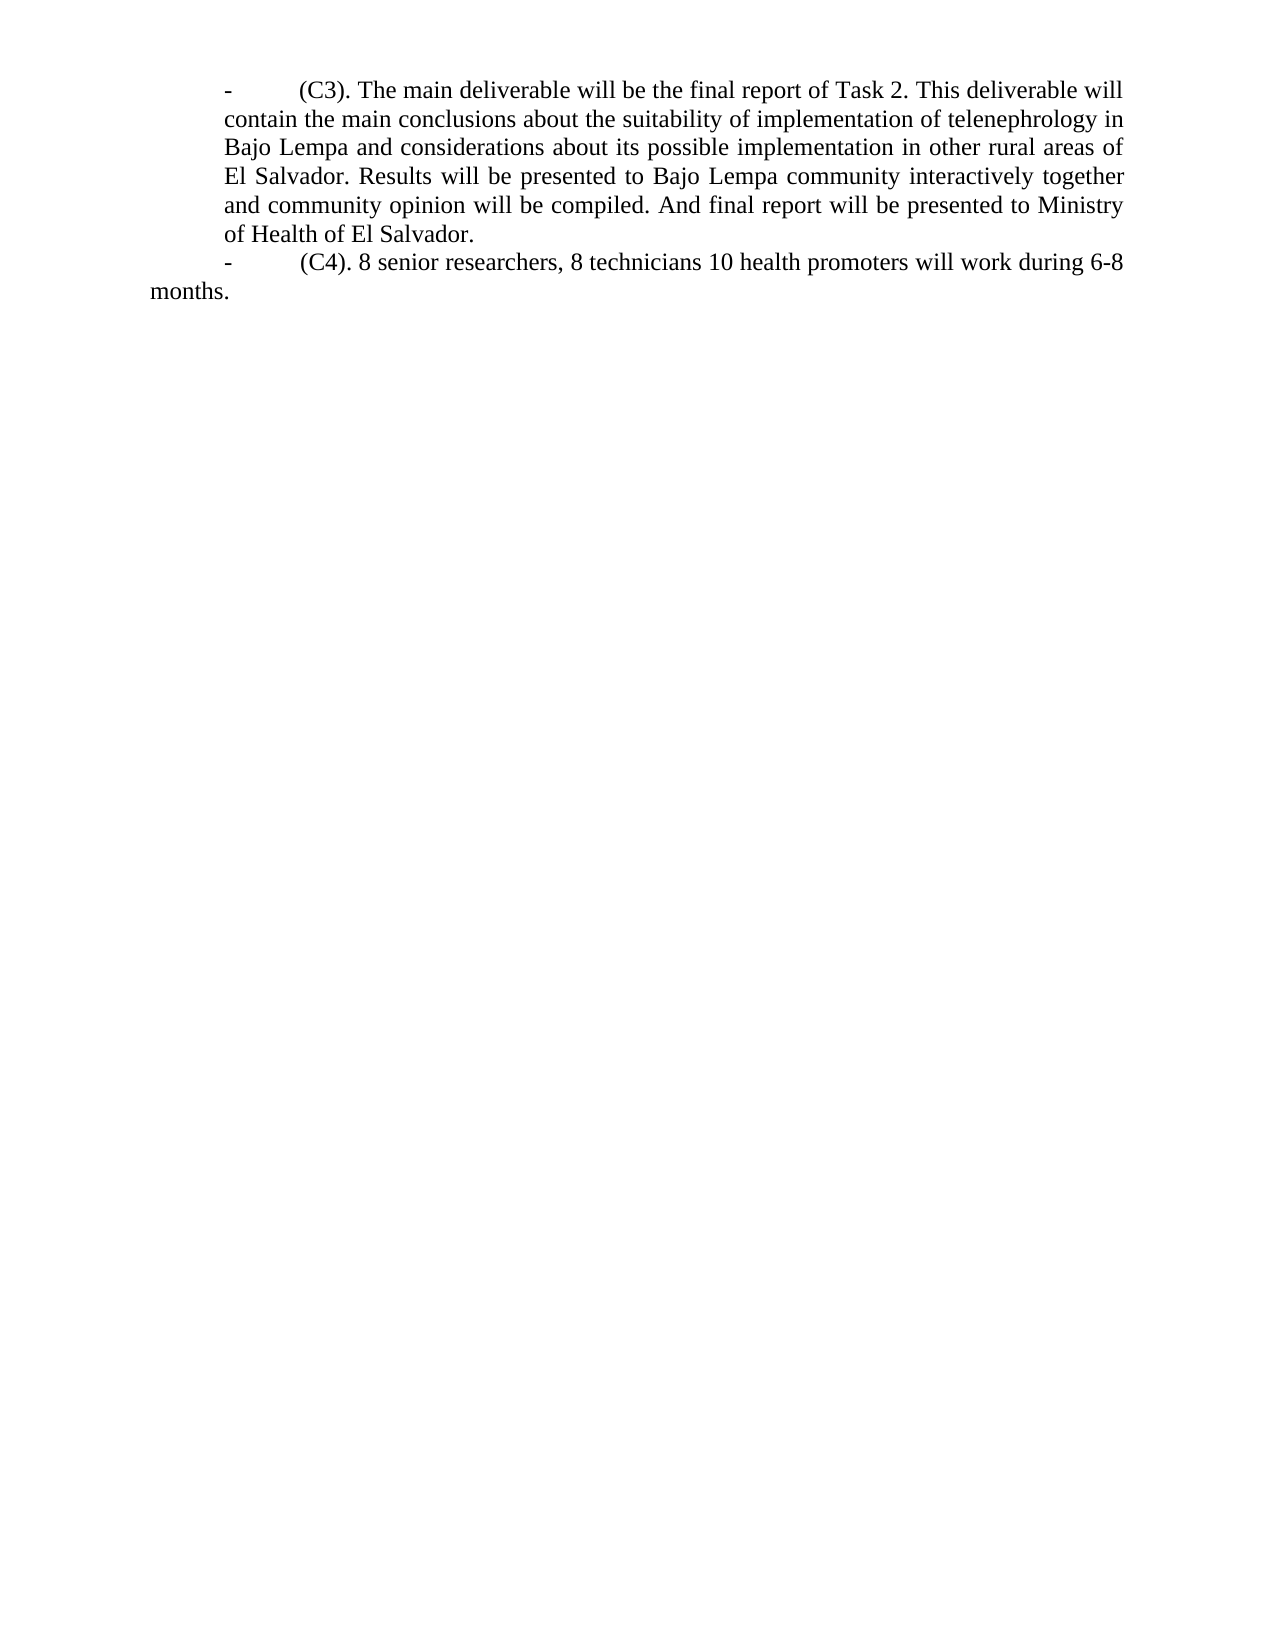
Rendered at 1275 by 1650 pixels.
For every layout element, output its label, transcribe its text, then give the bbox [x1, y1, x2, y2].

text - (C3). The main deliverable will be the final report of Task 2. This deliverable will contain the main conclusions about the suitability of implementation of telenephrology in Bajo Lempa and considerations about its possible implementation in other rural areas of El Salvador. Results will be presented to Bajo Lempa community interactively together and community opinion will be compiled. And final report will be presented to Ministry of Health of El Salvador. [224, 75, 1125, 247]
text - (C4). 8 senior researchers, 8 technicians 10 health promoters will work during 6-8 months. [150, 247, 1125, 305]
